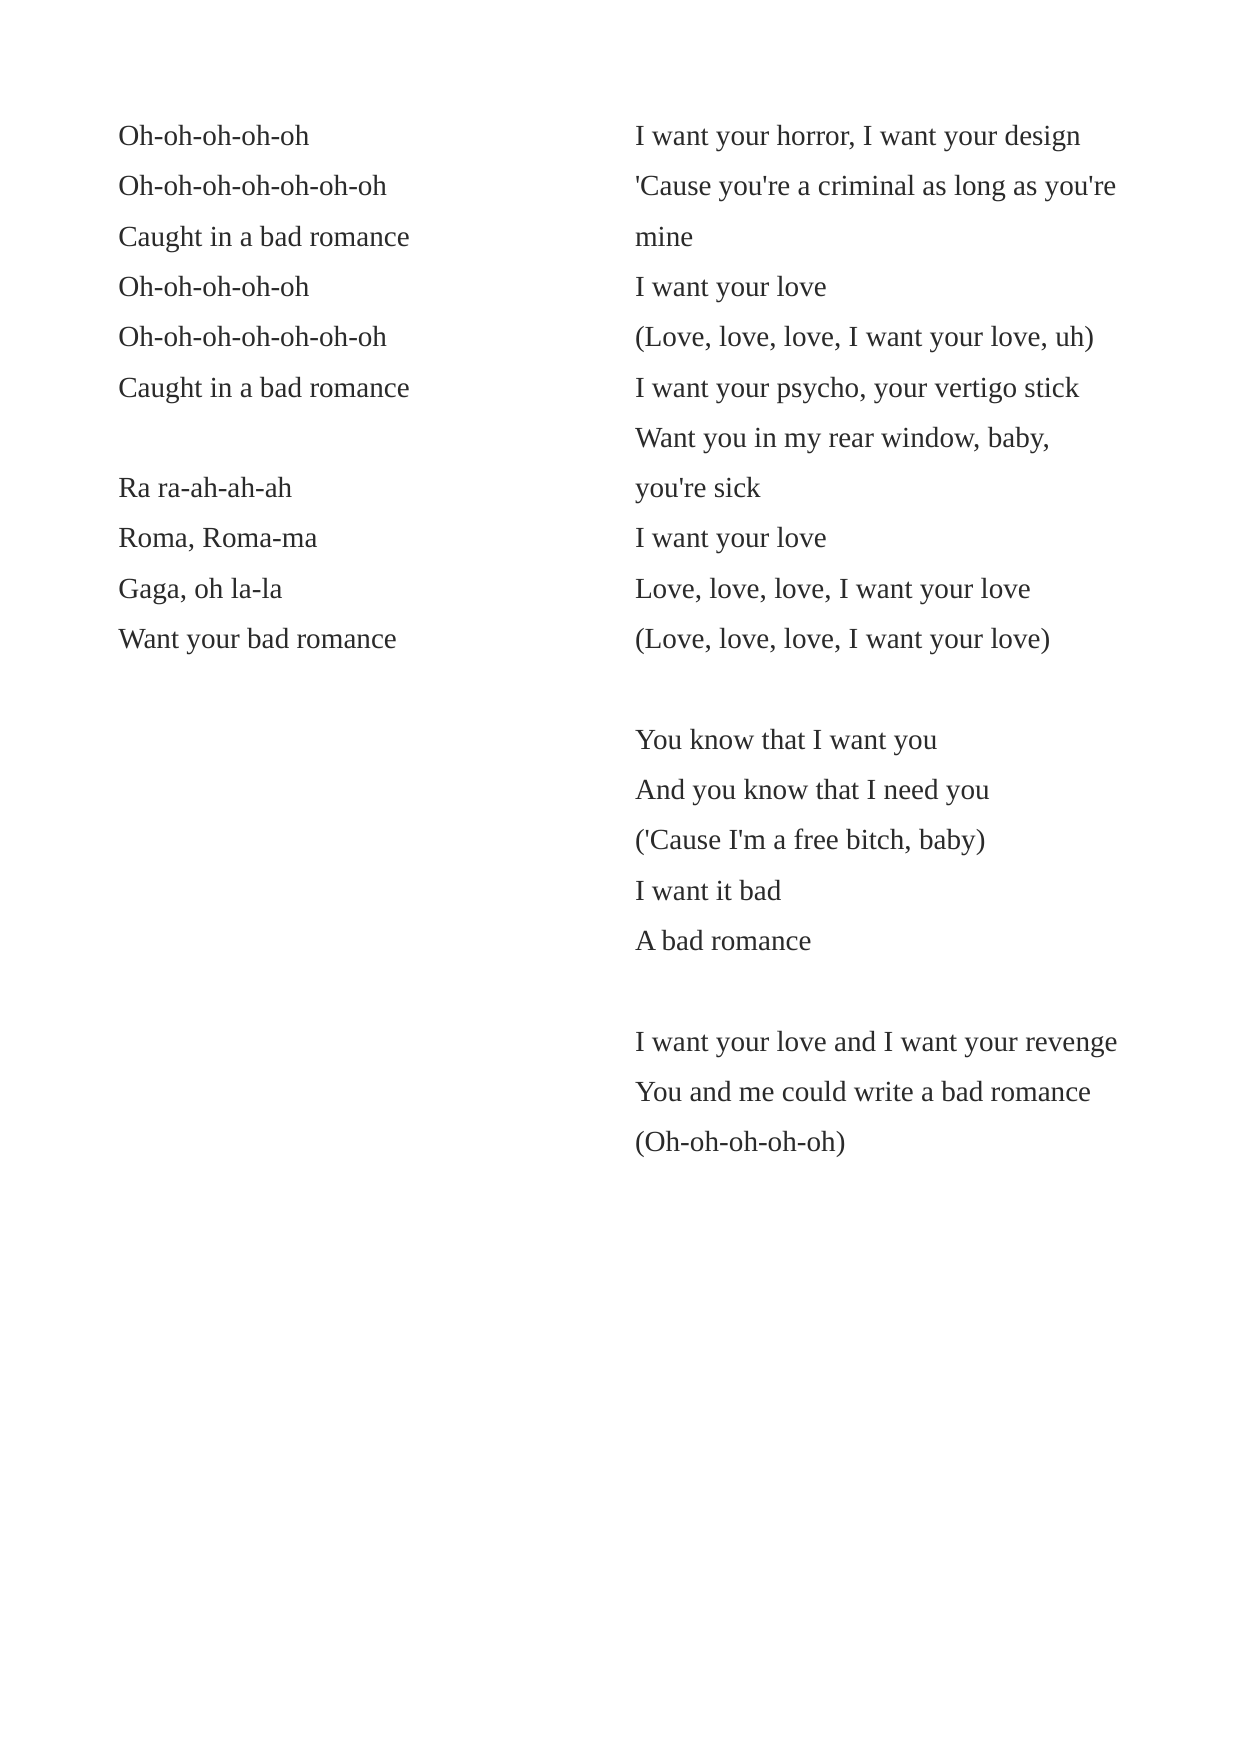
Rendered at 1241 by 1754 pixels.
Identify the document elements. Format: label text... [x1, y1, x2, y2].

text I want your horror, I want your design [635, 118, 1122, 152]
text I want your psycho, your vertigo stick [635, 370, 1122, 403]
text Caught in a bad romance [118, 370, 605, 403]
text Ra ra-ah-ah-ah [118, 470, 605, 504]
text You know that I want you [635, 722, 1122, 755]
text (Love, love, love, I want your love) [635, 621, 1122, 655]
text (Love, love, love, I want your love, uh) [635, 319, 1122, 353]
text Love, love, love, I want your love [635, 571, 1122, 604]
text Want your bad romance [118, 621, 605, 655]
text I want your love [635, 521, 1122, 554]
text Oh-oh-oh-oh-oh [118, 269, 605, 303]
text A bad romance [635, 923, 1122, 957]
text Oh-oh-oh-oh-oh-oh-oh [118, 319, 605, 353]
text Roma, Roma-ma [118, 521, 605, 554]
text You and me could write a bad romance [635, 1074, 1122, 1108]
text I want your love [635, 269, 1122, 303]
text I want your love and I want your revenge [635, 1024, 1122, 1057]
text Want you in my rear window, baby, you're sick [635, 420, 1122, 504]
text 'Cause you're a criminal as long as you're mine [635, 168, 1122, 252]
text I want it bad [635, 873, 1122, 906]
text Oh-oh-oh-oh-oh [118, 118, 605, 152]
text And you know that I need you [635, 772, 1122, 806]
text Oh-oh-oh-oh-oh-oh-oh [118, 168, 605, 202]
text ('Cause I'm a free bitch, baby) [635, 822, 1122, 856]
text Gaga, oh la-la [118, 571, 605, 604]
text Caught in a bad romance [118, 219, 605, 252]
text (Oh-oh-oh-oh-oh) [635, 1124, 1122, 1158]
